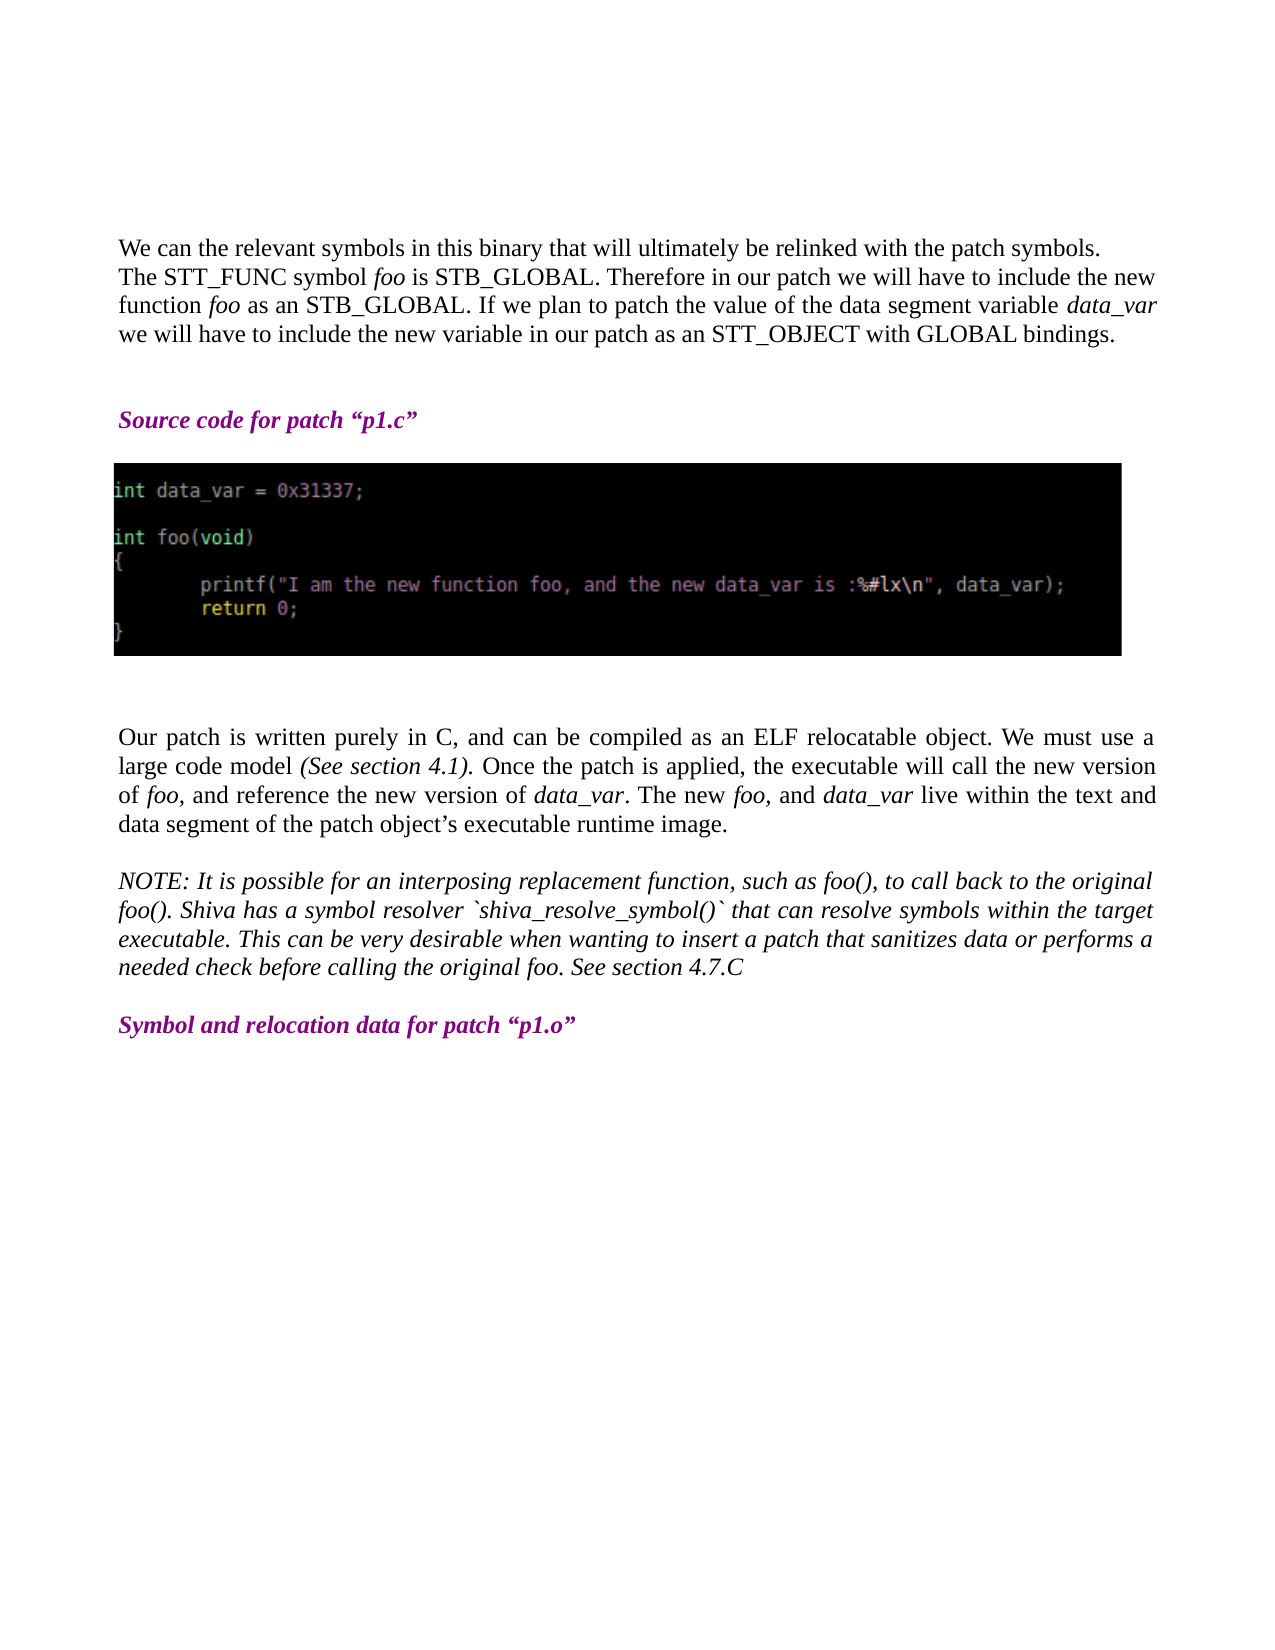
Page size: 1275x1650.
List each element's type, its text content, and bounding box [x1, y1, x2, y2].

text The STT_FUNC symbol foo is STB_GLOBAL. Therefore in our patch we will have to include the new function foo as an STB_GLOBAL. If we plan to patch the value of the data segment variable data_var we will have to include the new variable in our patch as an STT_OBJECT with GLOBAL bindings. [118, 262, 1157, 348]
text NOTE: It is possible for an interposing replacement function, such as foo(), to call back to the original foo(). Shiva has a symbol resolver `shiva_resolve_symbol()` that can resolve symbols within the target executable. This can be very desirable when wanting to insert a patch that sanitizes data or performs a needed check before calling the original foo. See section 4.7.C [118, 866, 1157, 981]
text Symbol and relocation data for patch “p1.o” [118, 1010, 1157, 1039]
text We can the relevant symbols in this binary that will ultimately be relinked with the patch symbols. [118, 233, 1157, 262]
text Our patch is written purely in C, and can be compiled as an ELF relocatable object. We must use a large code model (See section 4.1). Once the patch is applied, the executable will call the new version of foo, and reference the new version of data_var. The new foo, and data_var live within the text and data segment of the patch object’s executable runtime image. [118, 722, 1157, 837]
text Source code for patch “p1.c” [118, 406, 1157, 434]
picture [113, 463, 1122, 656]
